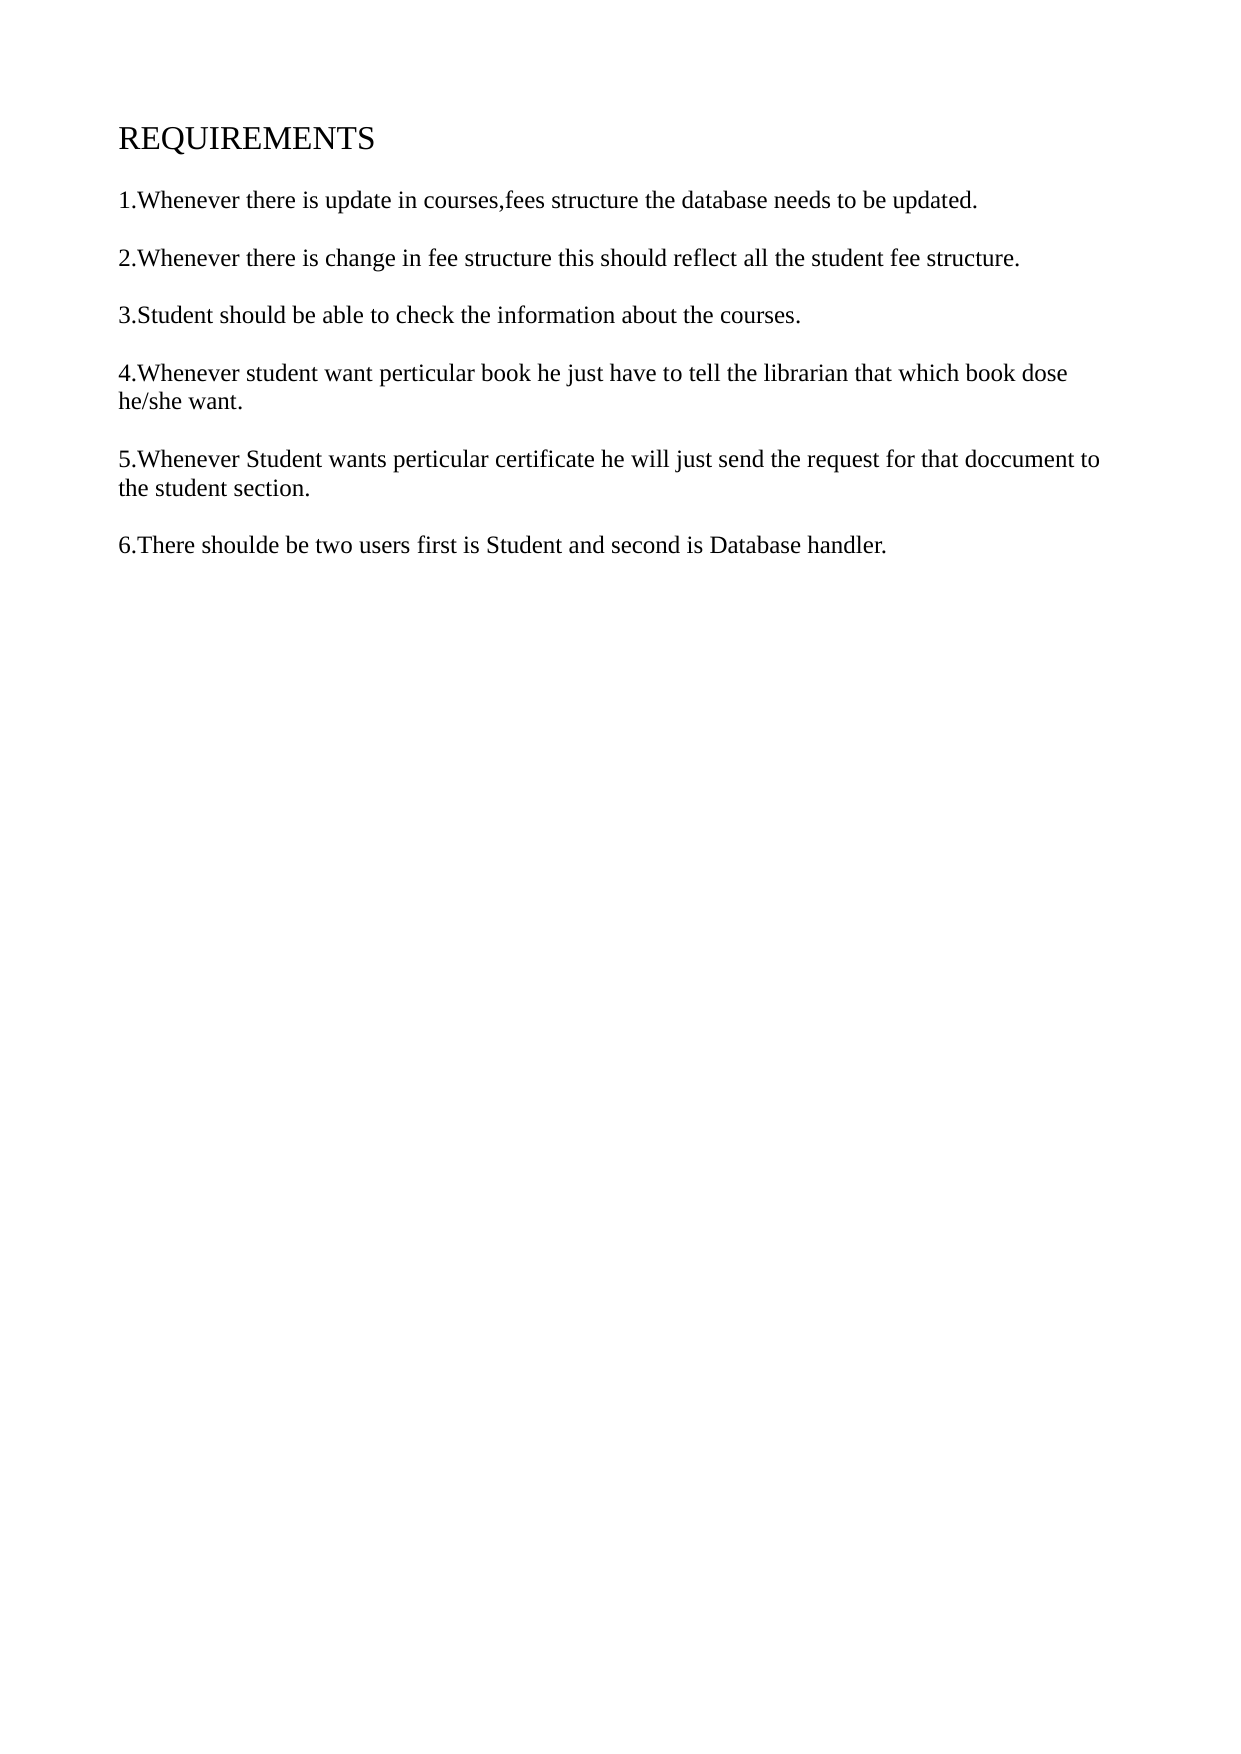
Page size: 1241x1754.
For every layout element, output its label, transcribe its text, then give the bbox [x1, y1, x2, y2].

text 1.Whenever there is update in courses,fees structure the database needs to be updated. [118, 185, 1122, 214]
text 3.Student should be able to check the information about the courses. [118, 300, 1122, 329]
text 5.Whenever Student wants perticular certificate he will just send the request for that doccument to the student section. [118, 444, 1122, 501]
text 4.Whenever student want perticular book he just have to tell the librarian that which book dose he/she want. [118, 358, 1122, 415]
text REQUIREMENTS [118, 118, 1122, 156]
text 6.There shoulde be two users first is Student and second is Database handler. [118, 530, 1122, 559]
text 2.Whenever there is change in fee structure this should reflect all the student fee structure. [118, 243, 1122, 271]
